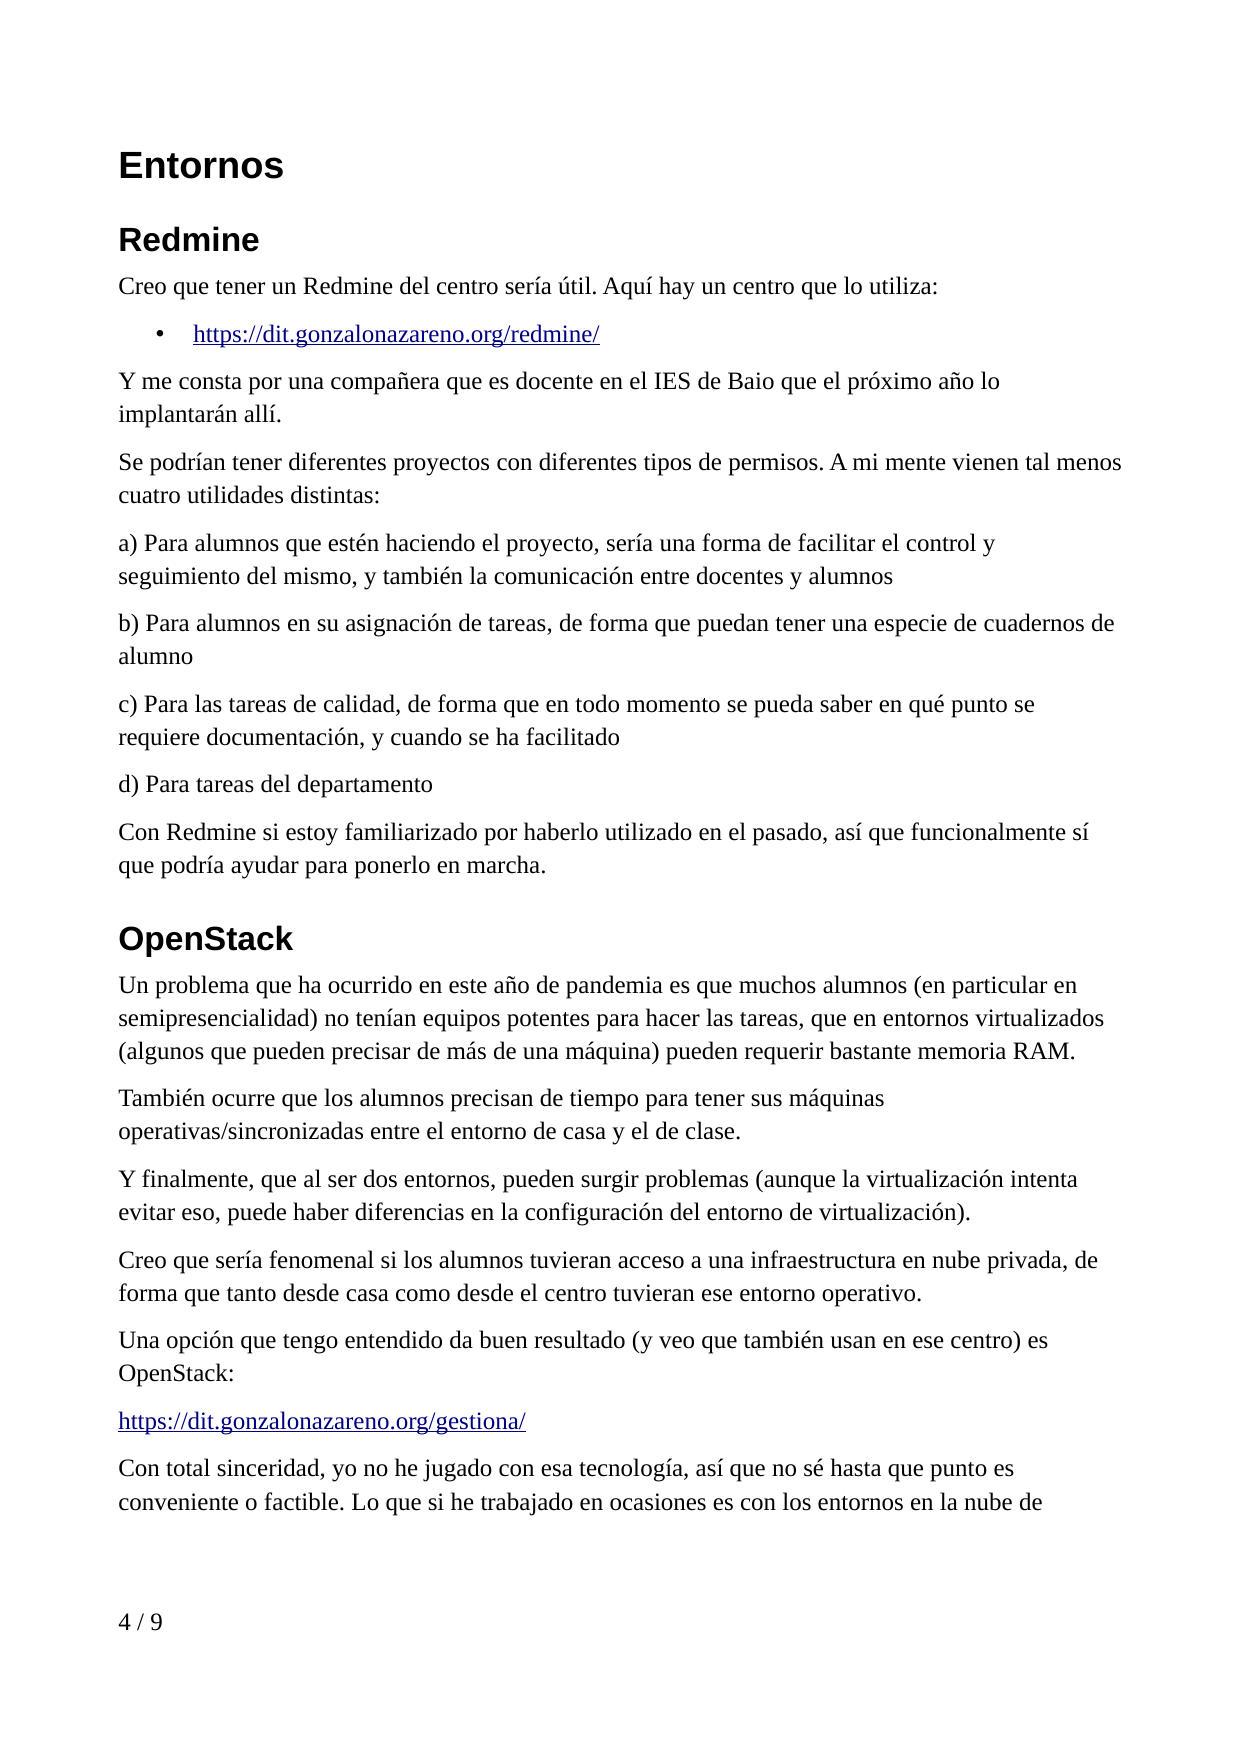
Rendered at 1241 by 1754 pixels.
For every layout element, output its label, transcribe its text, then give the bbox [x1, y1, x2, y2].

text https://dit.gonzalonazareno.org/gestiona/ [118, 1406, 1122, 1435]
text Creo que tener un Redmine del centro sería útil. Aquí hay un centro que lo utiliza: [118, 271, 1122, 300]
text Se podrían tener diferentes proyectos con diferentes tipos de permisos. A mi mente vienen tal menos cuatro utilidades distintas: [118, 447, 1122, 509]
text d) Para tareas del departamento [118, 769, 1122, 798]
list https://dit.gonzalonazareno.org/redmine/ [156, 319, 1122, 348]
text Con total sinceridad, yo no he jugado con esa tecnología, así que no sé hasta que punto es conveniente o factible. Lo que si he trabajado en ocasiones es con los entornos en la nube de [118, 1453, 1122, 1515]
text c) Para las tareas de calidad, de forma que en todo momento se pueda saber en qué punto se requiere documentación, y cuando se ha facilitado [118, 689, 1122, 751]
text Con Redmine si estoy familiarizado por haberlo utilizado en el pasado, así que funcionalmente sí que podría ayudar para ponerlo en marcha. [118, 817, 1122, 879]
subtitle Entornos [118, 143, 1122, 187]
subtitle OpenStack [118, 919, 1122, 957]
text Creo que sería fenomenal si los alumnos tuvieran acceso a una infraestructura en nube privada, de forma que tanto desde casa como desde el centro tuvieran ese entorno operativo. [118, 1245, 1122, 1306]
subtitle Redmine [118, 220, 1122, 259]
text b) Para alumnos en su asignación de tareas, de forma que puedan tener una especie de cuadernos de alumno [118, 608, 1122, 670]
text Y me consta por una compañera que es docente en el IES de Baio que el próximo año lo implantarán allí. [118, 366, 1122, 428]
text Una opción que tengo entendido da buen resultado (y veo que también usan en ese centro) es OpenStack: [118, 1325, 1122, 1387]
text Un problema que ha ocurrido en este año de pandemia es que muchos alumnos (en particular en semipresencialidad) no tenían equipos potentes para hacer las tareas, que en entornos virtualizados (algunos que pueden precisar de más de una máquina) pueden requerir bastante memoria RAM. [118, 970, 1122, 1064]
text a) Para alumnos que estén haciendo el proyecto, sería una forma de facilitar el control y seguimiento del mismo, y también la comunicación entre docentes y alumnos [118, 528, 1122, 589]
text También ocurre que los alumnos precisan de tiempo para tener sus máquinas operativas/sincronizadas entre el entorno de casa y el de clase. [118, 1083, 1122, 1145]
text Y finalmente, que al ser dos entornos, pueden surgir problemas (aunque la virtualización intenta evitar eso, puede haber diferencias en la configuración del entorno de virtualización). [118, 1164, 1122, 1226]
